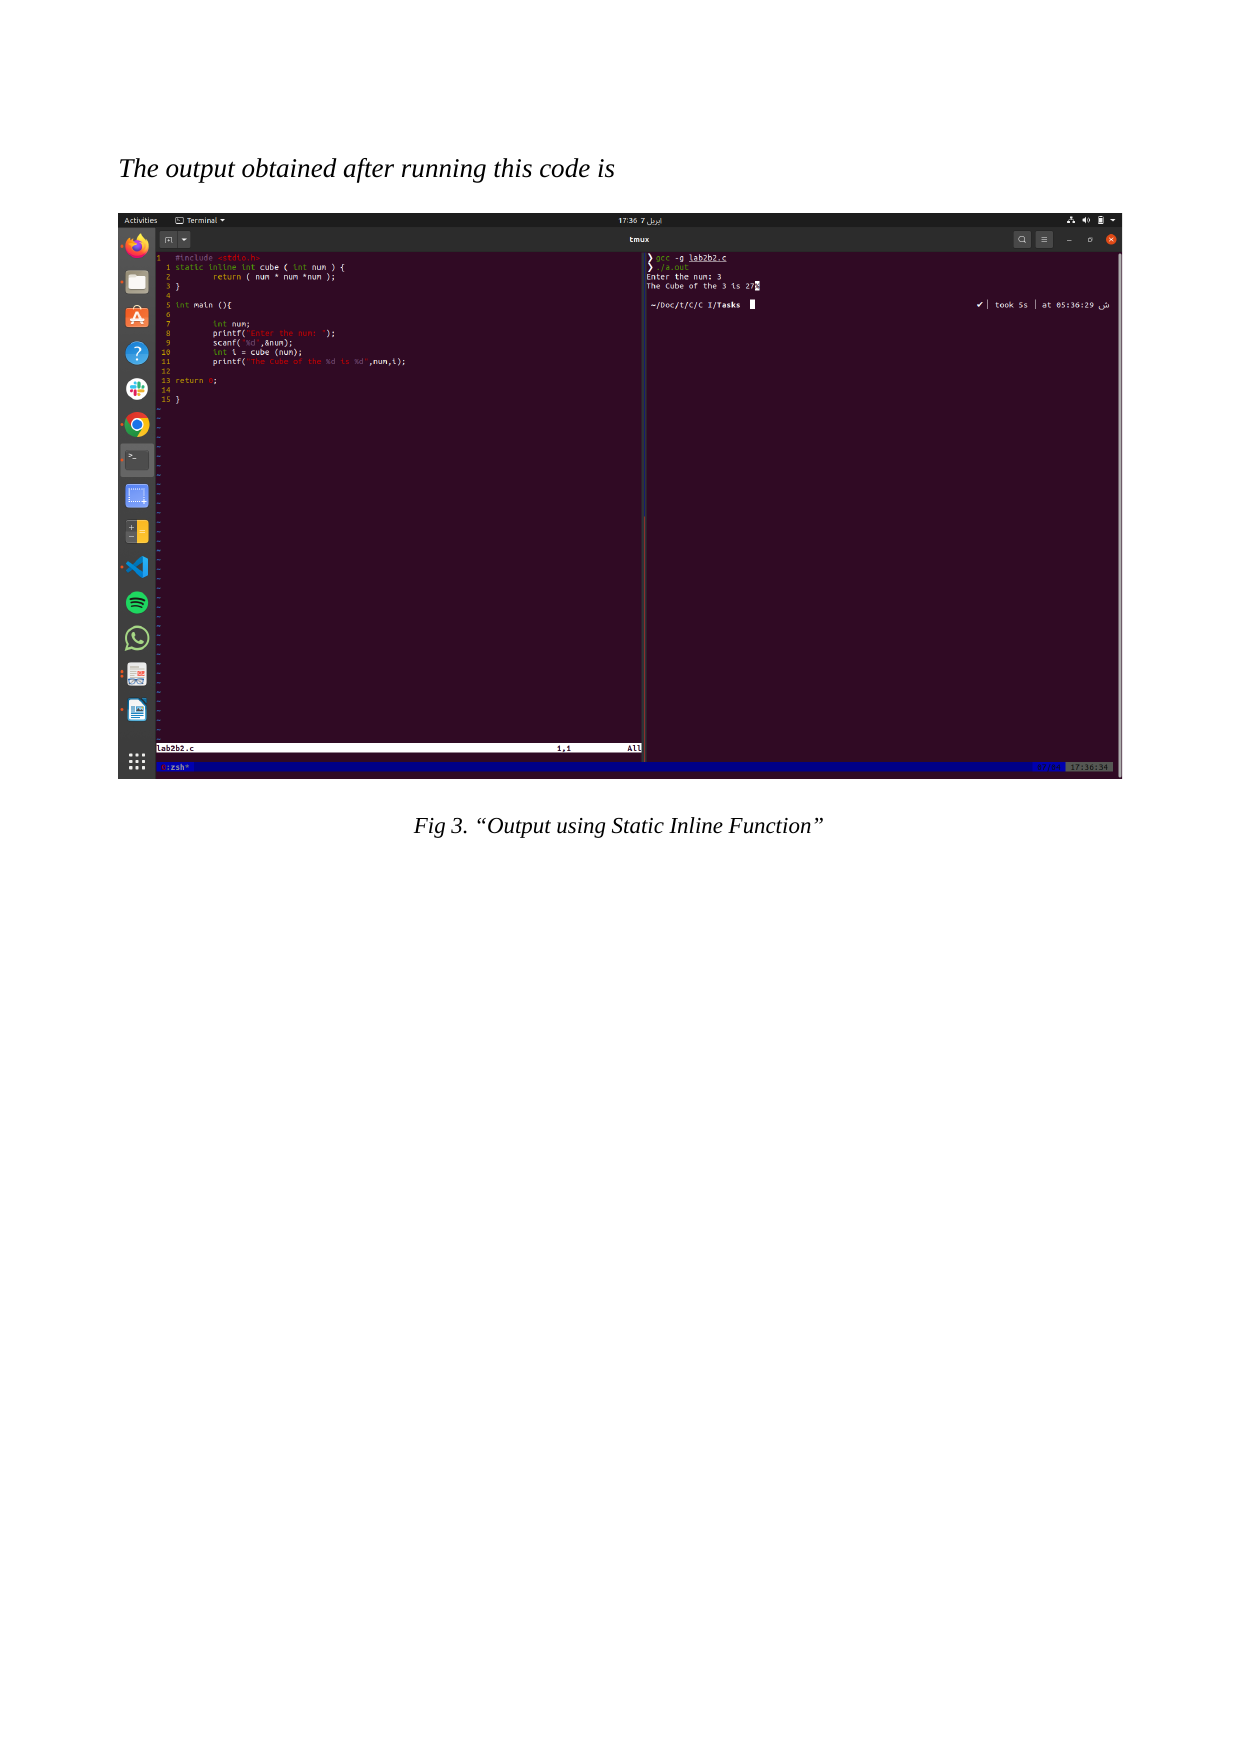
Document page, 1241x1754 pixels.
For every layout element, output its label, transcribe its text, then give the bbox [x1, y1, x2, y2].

text Fig 3. “Output using Static Inline Function” [118, 812, 1122, 838]
text The output obtained after running this code is [118, 152, 1122, 183]
picture [118, 213, 1123, 779]
